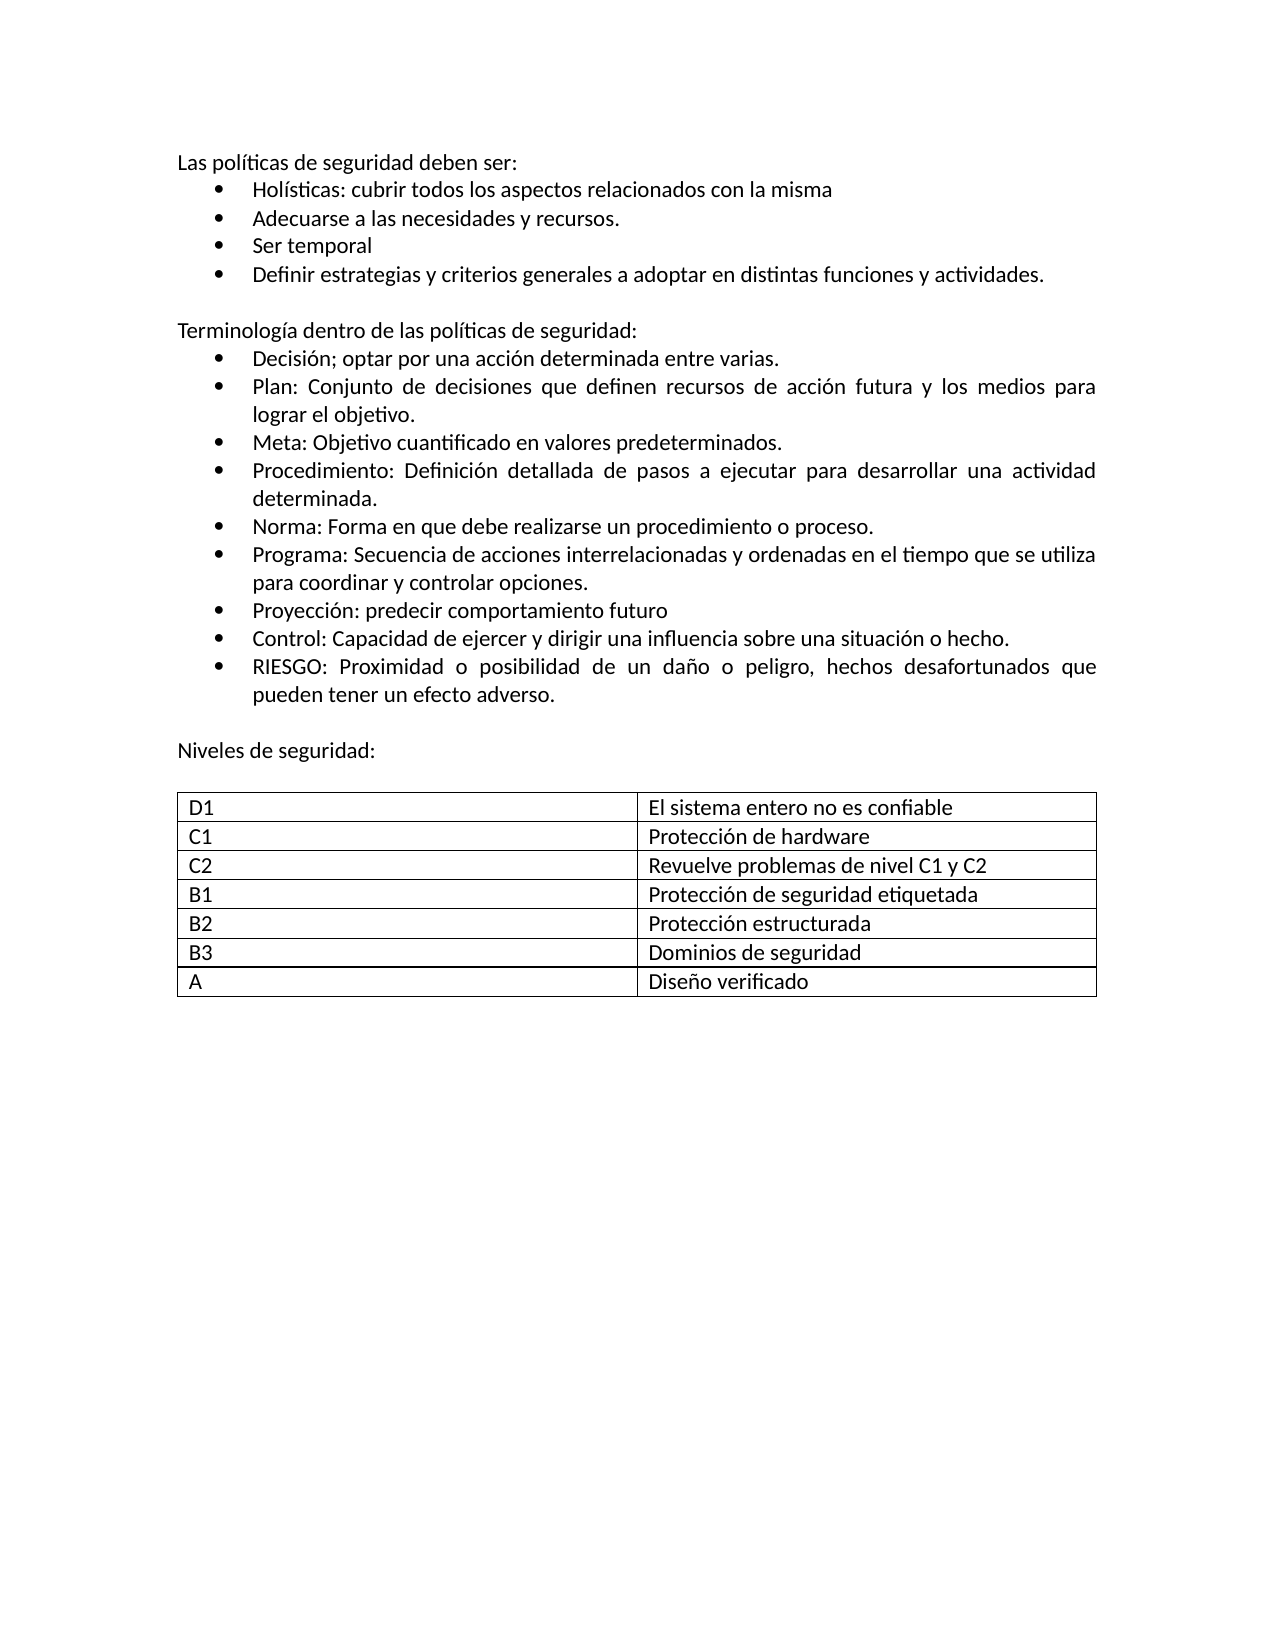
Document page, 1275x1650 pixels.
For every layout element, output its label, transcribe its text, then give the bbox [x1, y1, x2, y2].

table_cell Protección de seguridad etiquetada [638, 880, 1096, 908]
list Adecuarse a las necesidades y recursos. [215, 204, 1098, 232]
table_cell Protección de hardware [638, 822, 1096, 850]
table_cell C2 [178, 851, 637, 879]
text Las políticas de seguridad deben ser: [177, 148, 1098, 176]
list Decisión; optar por una acción determinada entre varias. [215, 344, 1098, 372]
table_cell Revuelve problemas de nivel C1 y C2 [638, 851, 1096, 879]
list Plan: Conjunto de decisiones que definen recursos de acción futura y los medios para lograr el objetivo. [215, 372, 1098, 428]
list Holísticas: cubrir todos los aspectos relacionados con la misma [215, 176, 1098, 204]
list Programa: Secuencia de acciones interrelacionadas y ordenadas en el tiempo que se utiliza para coordinar y controlar opciones. [215, 540, 1098, 596]
list Control: Capacidad de ejercer y dirigir una influencia sobre una situación o hecho. [215, 624, 1098, 652]
table_cell Diseño verificado [638, 968, 1096, 996]
text Terminología dentro de las políticas de seguridad: [177, 316, 1098, 344]
list RIESGO: Proximidad o posibilidad de un daño o peligro, hechos desafortunados que pueden tener un efecto adverso. [215, 652, 1098, 708]
table_cell C1 [178, 822, 637, 850]
table_cell Protección estructurada [638, 909, 1096, 937]
table_cell B3 [178, 939, 637, 966]
list Procedimiento: Definición detallada de pasos a ejecutar para desarrollar una actividad determinada. [215, 456, 1098, 512]
table_cell B1 [178, 880, 637, 908]
table_header El sistema entero no es confiable [638, 793, 1096, 821]
table_cell B2 [178, 909, 637, 937]
table_cell A [178, 968, 637, 996]
table_header D1 [178, 793, 637, 821]
list Meta: Objetivo cuantificado en valores predeterminados. [215, 428, 1098, 456]
list Proyección: predecir comportamiento futuro [215, 596, 1098, 624]
text Niveles de seguridad: [177, 736, 1098, 764]
list Norma: Forma en que debe realizarse un procedimiento o proceso. [215, 512, 1098, 540]
table_cell Dominios de seguridad [638, 939, 1096, 966]
list Ser temporal [215, 232, 1098, 260]
list Definir estrategias y criterios generales a adoptar en distintas funciones y actividades. [215, 260, 1098, 288]
